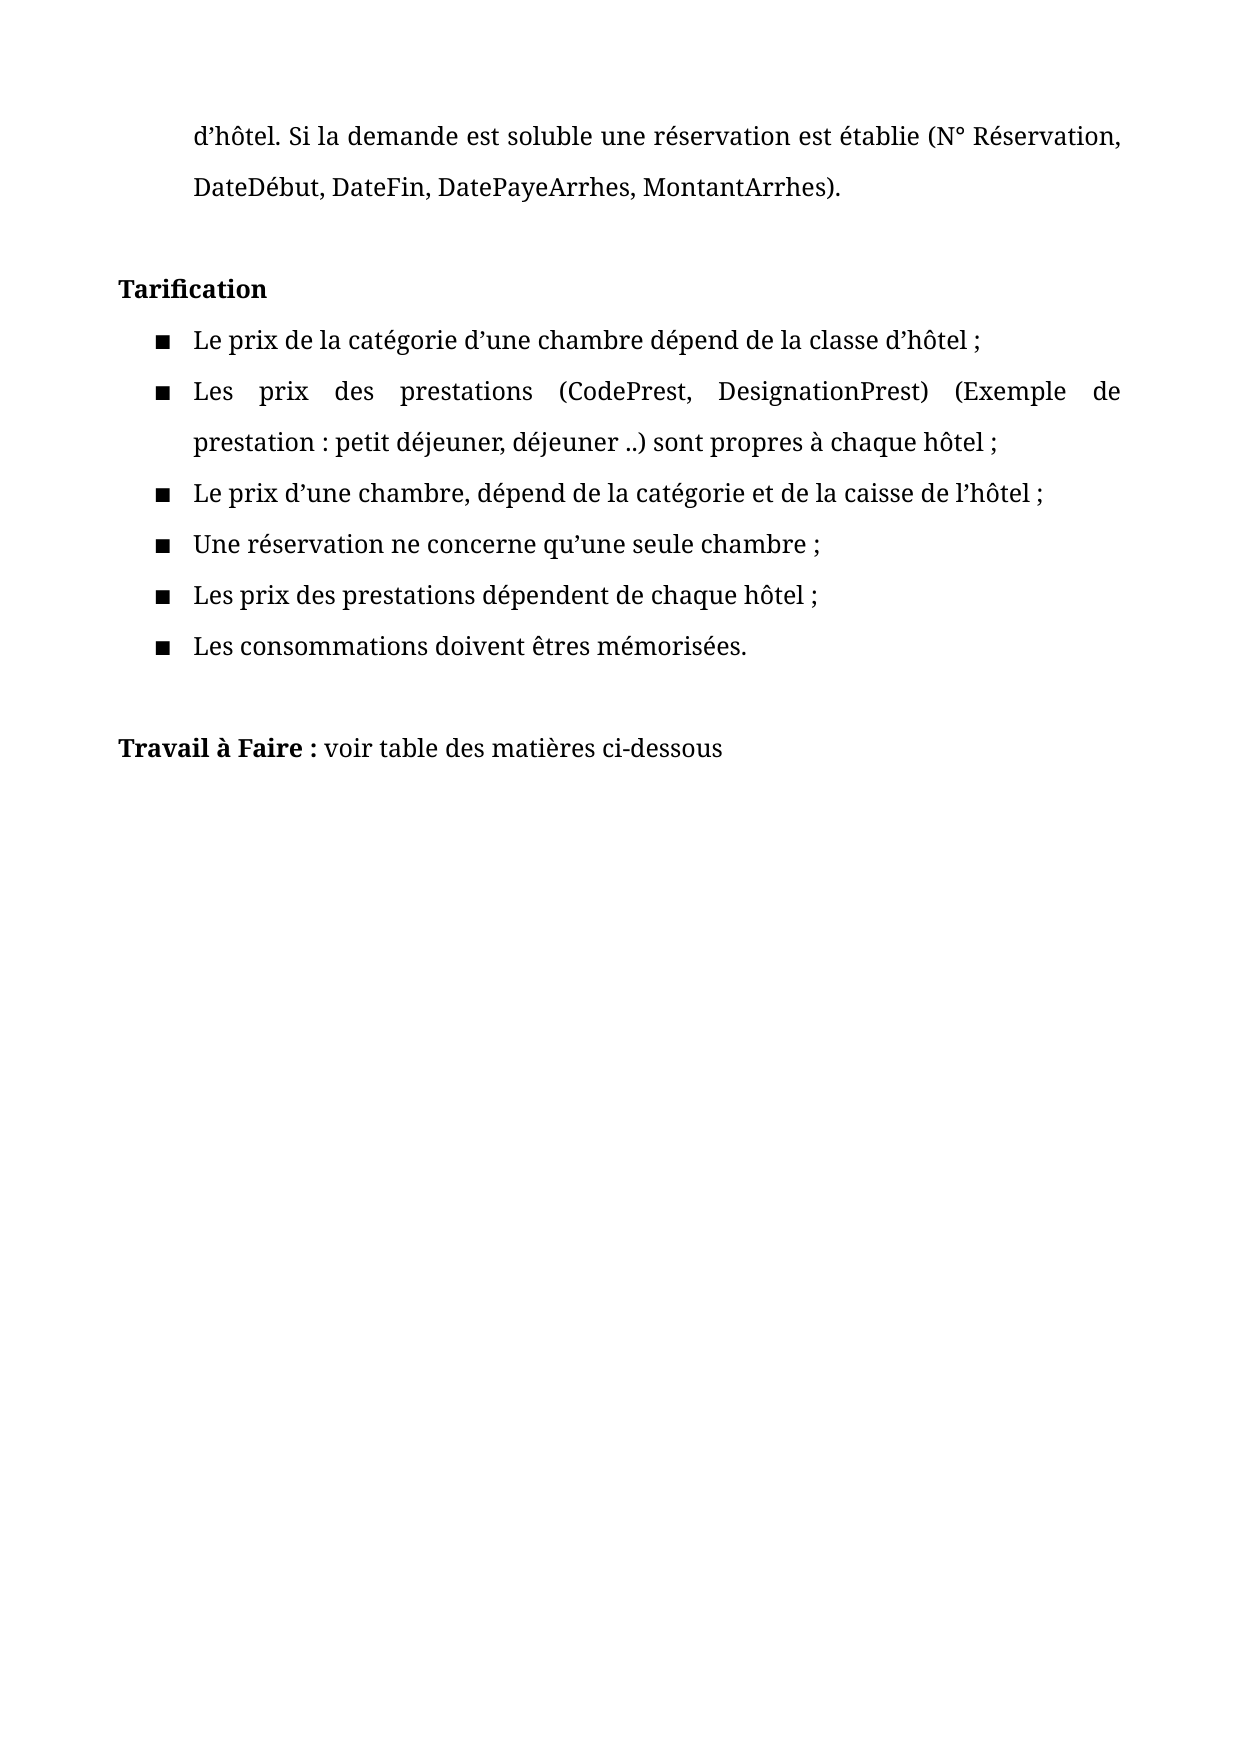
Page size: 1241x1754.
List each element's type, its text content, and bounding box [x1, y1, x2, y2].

list Les prix des prestations dépendent de chaque hôtel ; [156, 577, 1122, 612]
list d’hôtel. Si la demande est soluble une réservation est établie (N° Réservation, DateDébut, DateFin, DatePayeArrhes, MontantArrhes). [156, 118, 1122, 203]
list Le prix d’une chambre, dépend de la catégorie et de la caisse de l’hôtel ; [156, 475, 1122, 509]
list Les prix des prestations (CodePrest, DesignationPrest) (Exemple de prestation : petit déjeuner, déjeuner ..) sont propres à chaque hôtel ; [156, 373, 1122, 458]
text Tarification [118, 271, 1122, 305]
list Le prix de la catégorie d’une chambre dépend de la classe d’hôtel ; [156, 322, 1122, 356]
text Travail à Faire : voir table des matières ci-dessous [118, 731, 1122, 765]
list Une réservation ne concerne qu’une seule chambre ; [156, 526, 1122, 561]
list Les consommations doivent êtres mémorisées. [156, 628, 1122, 663]
